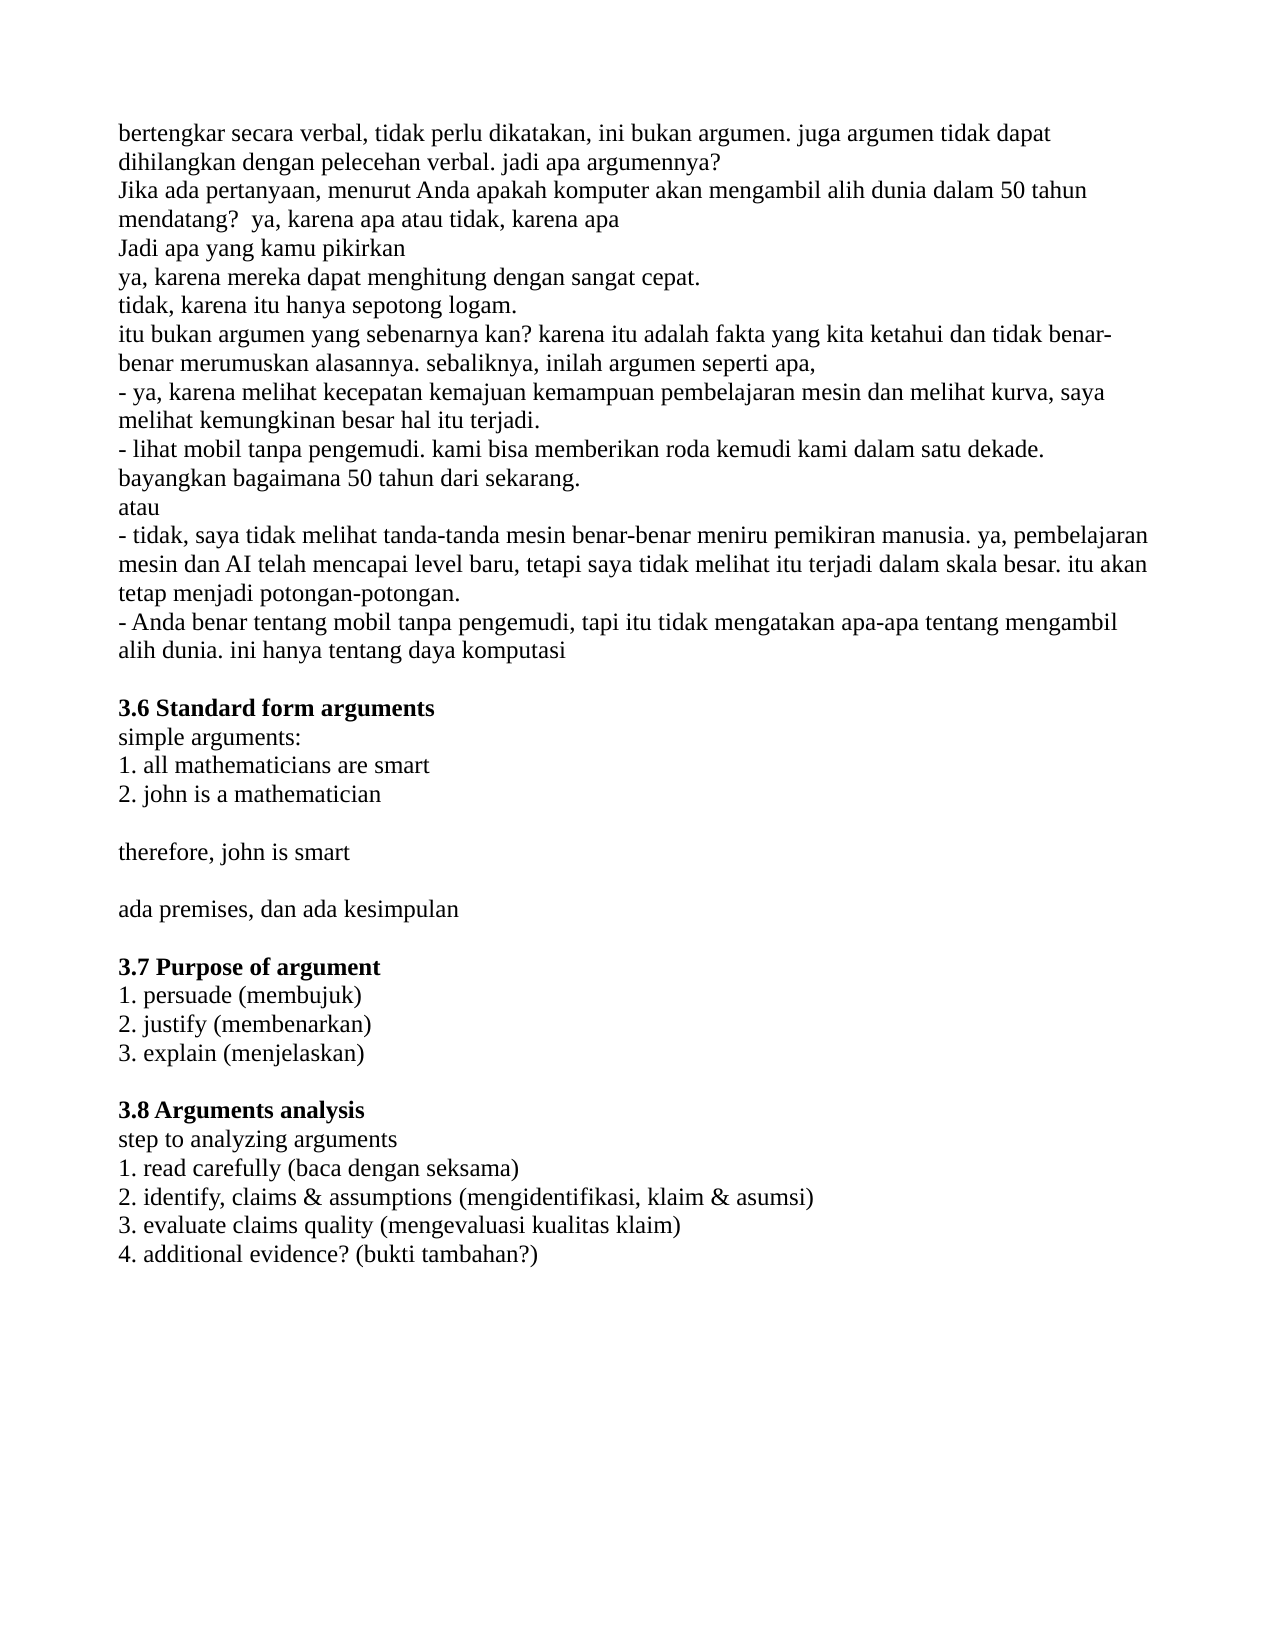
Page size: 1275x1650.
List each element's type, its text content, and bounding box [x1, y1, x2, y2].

text 3.7 Purpose of argument [118, 952, 1157, 981]
text step to analyzing arguments [118, 1124, 1157, 1153]
text simple arguments: [118, 722, 1157, 751]
text - tidak, saya tidak melihat tanda-tanda mesin benar-benar meniru pemikiran manusia. ya, pembelajaran mesin dan AI telah mencapai level baru, tetapi saya tidak melihat itu terjadi dalam skala besar. itu akan tetap menjadi potongan-potongan. [118, 521, 1157, 607]
text 2. justify (membenarkan) [118, 1009, 1157, 1038]
text Jika ada pertanyaan, menurut Anda apakah komputer akan mengambil alih dunia dalam 50 tahun mendatang? ya, karena apa atau tidak, karena apa [118, 176, 1157, 233]
text 2. john is a mathematician [118, 779, 1157, 808]
text - ya, karena melihat kecepatan kemajuan kemampuan pembelajaran mesin dan melihat kurva, saya melihat kemungkinan besar hal itu terjadi. [118, 377, 1157, 434]
text tidak, karena itu hanya sepotong logam. [118, 291, 1157, 319]
text 1. read carefully (baca dengan seksama) [118, 1153, 1157, 1182]
text Jadi apa yang kamu pikirkan [118, 233, 1157, 262]
text therefore, john is smart [118, 837, 1157, 866]
text - Anda benar tentang mobil tanpa pengemudi, tapi itu tidak mengatakan apa-apa tentang mengambil alih dunia. ini hanya tentang daya komputasi [118, 607, 1157, 664]
text 3.6 Standard form arguments [118, 693, 1157, 722]
text - lihat mobil tanpa pengemudi. kami bisa memberikan roda kemudi kami dalam satu dekade. bayangkan bagaimana 50 tahun dari sekarang. [118, 434, 1157, 492]
text 3.8 Arguments analysis [118, 1096, 1157, 1124]
text 3. explain (menjelaskan) [118, 1038, 1157, 1067]
text 1. all mathematicians are smart [118, 751, 1157, 779]
text itu bukan argumen yang sebenarnya kan? karena itu adalah fakta yang kita ketahui dan tidak benar-benar merumuskan alasannya. sebaliknya, inilah argumen seperti apa, [118, 319, 1157, 377]
text 3. evaluate claims quality (mengevaluasi kualitas klaim) [118, 1211, 1157, 1239]
text atau [118, 492, 1157, 521]
text 4. additional evidence? (bukti tambahan?) [118, 1239, 1157, 1268]
text 1. persuade (membujuk) [118, 981, 1157, 1009]
text ya, karena mereka dapat menghitung dengan sangat cepat. [118, 262, 1157, 291]
text 2. identify, claims & assumptions (mengidentifikasi, klaim & asumsi) [118, 1182, 1157, 1211]
text ada premises, dan ada kesimpulan [118, 894, 1157, 923]
text bertengkar secara verbal, tidak perlu dikatakan, ini bukan argumen. juga argumen tidak dapat dihilangkan dengan pelecehan verbal. jadi apa argumennya? [118, 118, 1157, 176]
